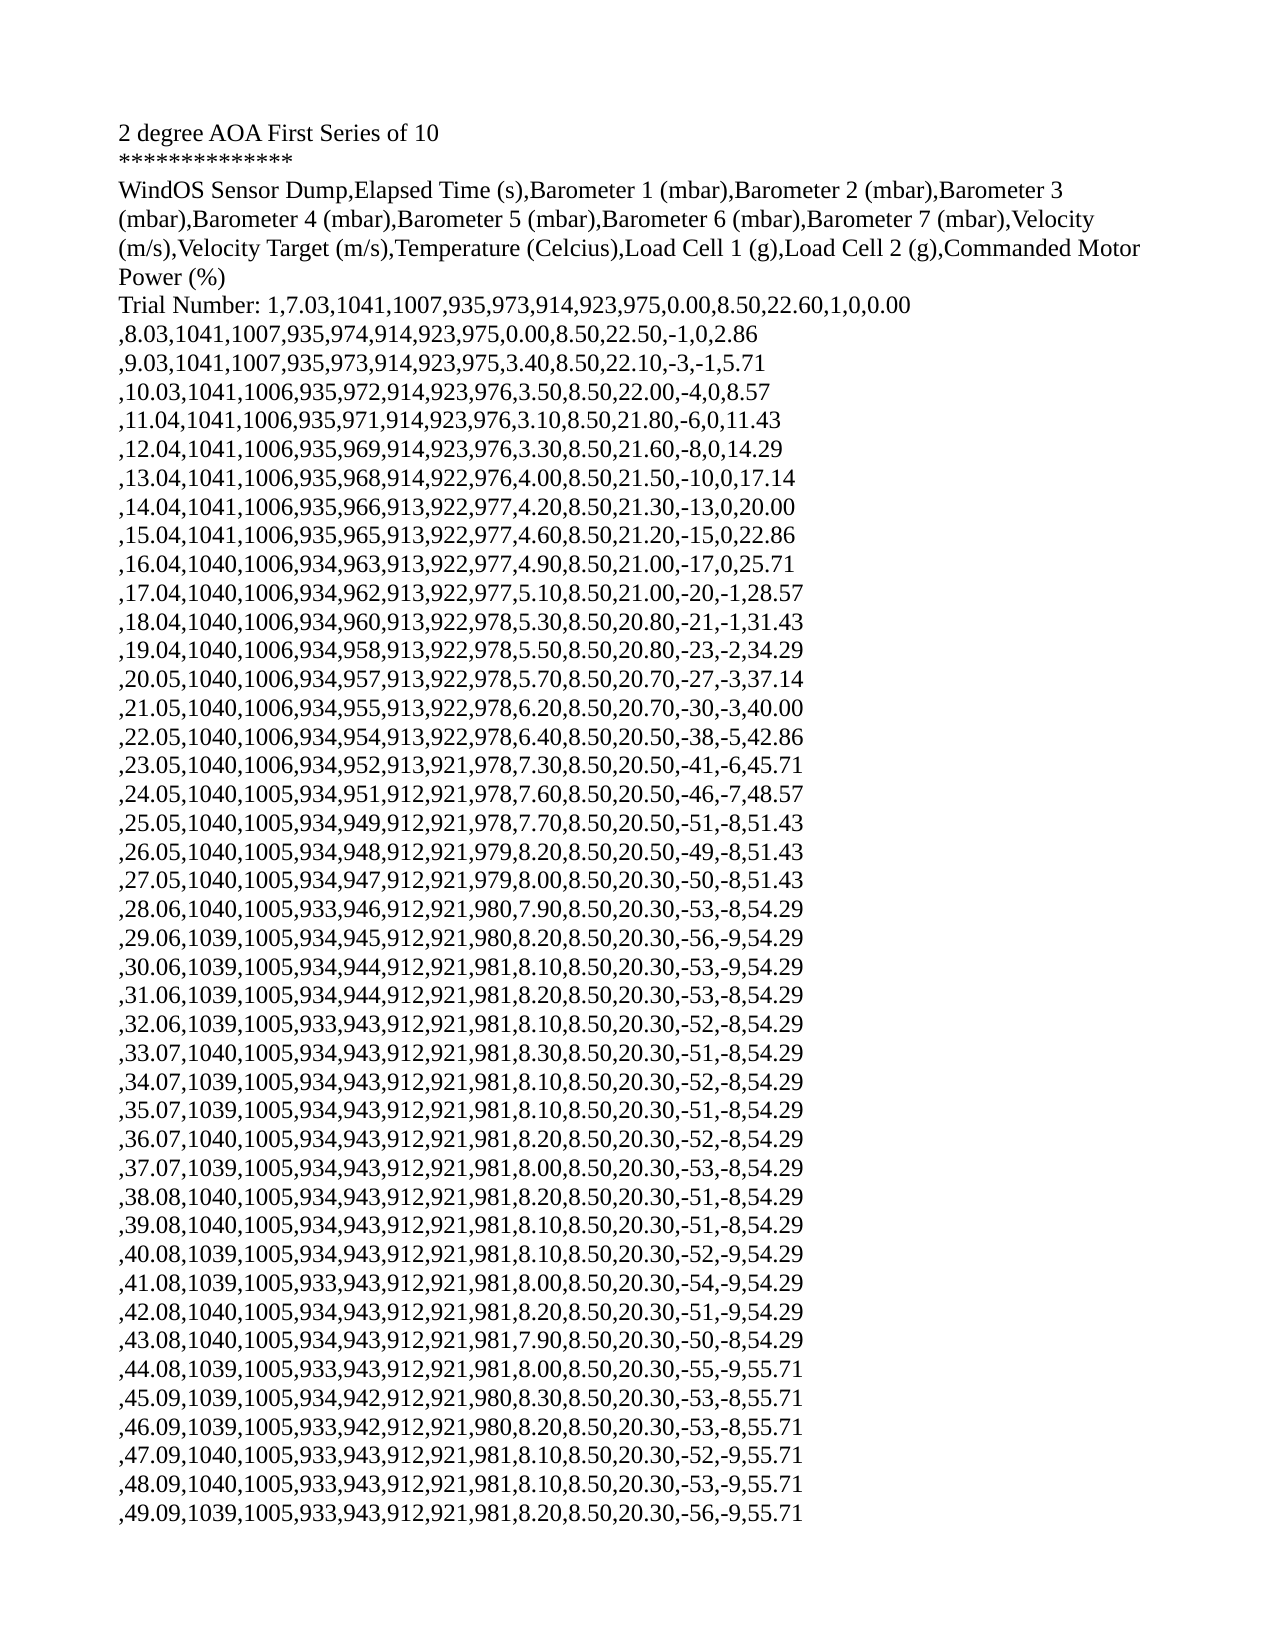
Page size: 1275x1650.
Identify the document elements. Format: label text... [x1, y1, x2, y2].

text ,9.03,1041,1007,935,973,914,923,975,3.40,8.50,22.10,-3,-1,5.71 [118, 348, 1157, 377]
text ,16.04,1040,1006,934,963,913,922,977,4.90,8.50,21.00,-17,0,25.71 [118, 549, 1157, 578]
text ,31.06,1039,1005,934,944,912,921,981,8.20,8.50,20.30,-53,-8,54.29 [118, 981, 1157, 1009]
text ,30.06,1039,1005,934,944,912,921,981,8.10,8.50,20.30,-53,-9,54.29 [118, 952, 1157, 981]
text ,14.04,1041,1006,935,966,913,922,977,4.20,8.50,21.30,-13,0,20.00 [118, 492, 1157, 521]
text ,24.05,1040,1005,934,951,912,921,978,7.60,8.50,20.50,-46,-7,48.57 [118, 779, 1157, 808]
text ,49.09,1039,1005,933,943,912,921,981,8.20,8.50,20.30,-56,-9,55.71 [118, 1498, 1157, 1527]
text ,35.07,1039,1005,934,943,912,921,981,8.10,8.50,20.30,-51,-8,54.29 [118, 1096, 1157, 1124]
text ,34.07,1039,1005,934,943,912,921,981,8.10,8.50,20.30,-52,-8,54.29 [118, 1067, 1157, 1096]
text ,29.06,1039,1005,934,945,912,921,980,8.20,8.50,20.30,-56,-9,54.29 [118, 923, 1157, 952]
text ,26.05,1040,1005,934,948,912,921,979,8.20,8.50,20.50,-49,-8,51.43 [118, 837, 1157, 866]
text ,38.08,1040,1005,934,943,912,921,981,8.20,8.50,20.30,-51,-8,54.29 [118, 1182, 1157, 1211]
text ,11.04,1041,1006,935,971,914,923,976,3.10,8.50,21.80,-6,0,11.43 [118, 406, 1157, 434]
text ,22.05,1040,1006,934,954,913,922,978,6.40,8.50,20.50,-38,-5,42.86 [118, 722, 1157, 751]
text 2 degree AOA First Series of 10 [118, 118, 1157, 147]
text ,43.08,1040,1005,934,943,912,921,981,7.90,8.50,20.30,-50,-8,54.29 [118, 1326, 1157, 1354]
text ,17.04,1040,1006,934,962,913,922,977,5.10,8.50,21.00,-20,-1,28.57 [118, 578, 1157, 607]
text ,18.04,1040,1006,934,960,913,922,978,5.30,8.50,20.80,-21,-1,31.43 [118, 607, 1157, 636]
text ,36.07,1040,1005,934,943,912,921,981,8.20,8.50,20.30,-52,-8,54.29 [118, 1124, 1157, 1153]
text ,47.09,1040,1005,933,943,912,921,981,8.10,8.50,20.30,-52,-9,55.71 [118, 1441, 1157, 1469]
text ,20.05,1040,1006,934,957,913,922,978,5.70,8.50,20.70,-27,-3,37.14 [118, 664, 1157, 693]
text ,23.05,1040,1006,934,952,913,921,978,7.30,8.50,20.50,-41,-6,45.71 [118, 751, 1157, 779]
text ,13.04,1041,1006,935,968,914,922,976,4.00,8.50,21.50,-10,0,17.14 [118, 463, 1157, 492]
text ,42.08,1040,1005,934,943,912,921,981,8.20,8.50,20.30,-51,-9,54.29 [118, 1297, 1157, 1326]
text ,12.04,1041,1006,935,969,914,923,976,3.30,8.50,21.60,-8,0,14.29 [118, 434, 1157, 463]
text ,10.03,1041,1006,935,972,914,923,976,3.50,8.50,22.00,-4,0,8.57 [118, 377, 1157, 406]
text ,44.08,1039,1005,933,943,912,921,981,8.00,8.50,20.30,-55,-9,55.71 [118, 1354, 1157, 1383]
text ,37.07,1039,1005,934,943,912,921,981,8.00,8.50,20.30,-53,-8,54.29 [118, 1153, 1157, 1182]
text ,33.07,1040,1005,934,943,912,921,981,8.30,8.50,20.30,-51,-8,54.29 [118, 1038, 1157, 1067]
text Trial Number: 1,7.03,1041,1007,935,973,914,923,975,0.00,8.50,22.60,1,0,0.00 [118, 291, 1157, 319]
text ,21.05,1040,1006,934,955,913,922,978,6.20,8.50,20.70,-30,-3,40.00 [118, 693, 1157, 722]
text ,48.09,1040,1005,933,943,912,921,981,8.10,8.50,20.30,-53,-9,55.71 [118, 1469, 1157, 1498]
text ,32.06,1039,1005,933,943,912,921,981,8.10,8.50,20.30,-52,-8,54.29 [118, 1009, 1157, 1038]
text WindOS Sensor Dump,Elapsed Time (s),Barometer 1 (mbar),Barometer 2 (mbar),Barometer 3 (mbar),Barometer 4 (mbar),Barometer 5 (mbar),Barometer 6 (mbar),Barometer 7 (mbar),Velocity (m/s),Velocity Target (m/s),Temperature (Celcius),Load Cell 1 (g),Load Cell 2 (g),Commanded Motor Power (%) [118, 176, 1157, 291]
text ************** [118, 147, 1157, 176]
text ,39.08,1040,1005,934,943,912,921,981,8.10,8.50,20.30,-51,-8,54.29 [118, 1211, 1157, 1239]
text ,46.09,1039,1005,933,942,912,921,980,8.20,8.50,20.30,-53,-8,55.71 [118, 1412, 1157, 1441]
text ,45.09,1039,1005,934,942,912,921,980,8.30,8.50,20.30,-53,-8,55.71 [118, 1383, 1157, 1412]
text ,19.04,1040,1006,934,958,913,922,978,5.50,8.50,20.80,-23,-2,34.29 [118, 636, 1157, 664]
text ,15.04,1041,1006,935,965,913,922,977,4.60,8.50,21.20,-15,0,22.86 [118, 521, 1157, 549]
text ,27.05,1040,1005,934,947,912,921,979,8.00,8.50,20.30,-50,-8,51.43 [118, 866, 1157, 894]
text ,41.08,1039,1005,933,943,912,921,981,8.00,8.50,20.30,-54,-9,54.29 [118, 1268, 1157, 1297]
text ,25.05,1040,1005,934,949,912,921,978,7.70,8.50,20.50,-51,-8,51.43 [118, 808, 1157, 837]
text ,28.06,1040,1005,933,946,912,921,980,7.90,8.50,20.30,-53,-8,54.29 [118, 894, 1157, 923]
text ,40.08,1039,1005,934,943,912,921,981,8.10,8.50,20.30,-52,-9,54.29 [118, 1239, 1157, 1268]
text ,8.03,1041,1007,935,974,914,923,975,0.00,8.50,22.50,-1,0,2.86 [118, 319, 1157, 348]
